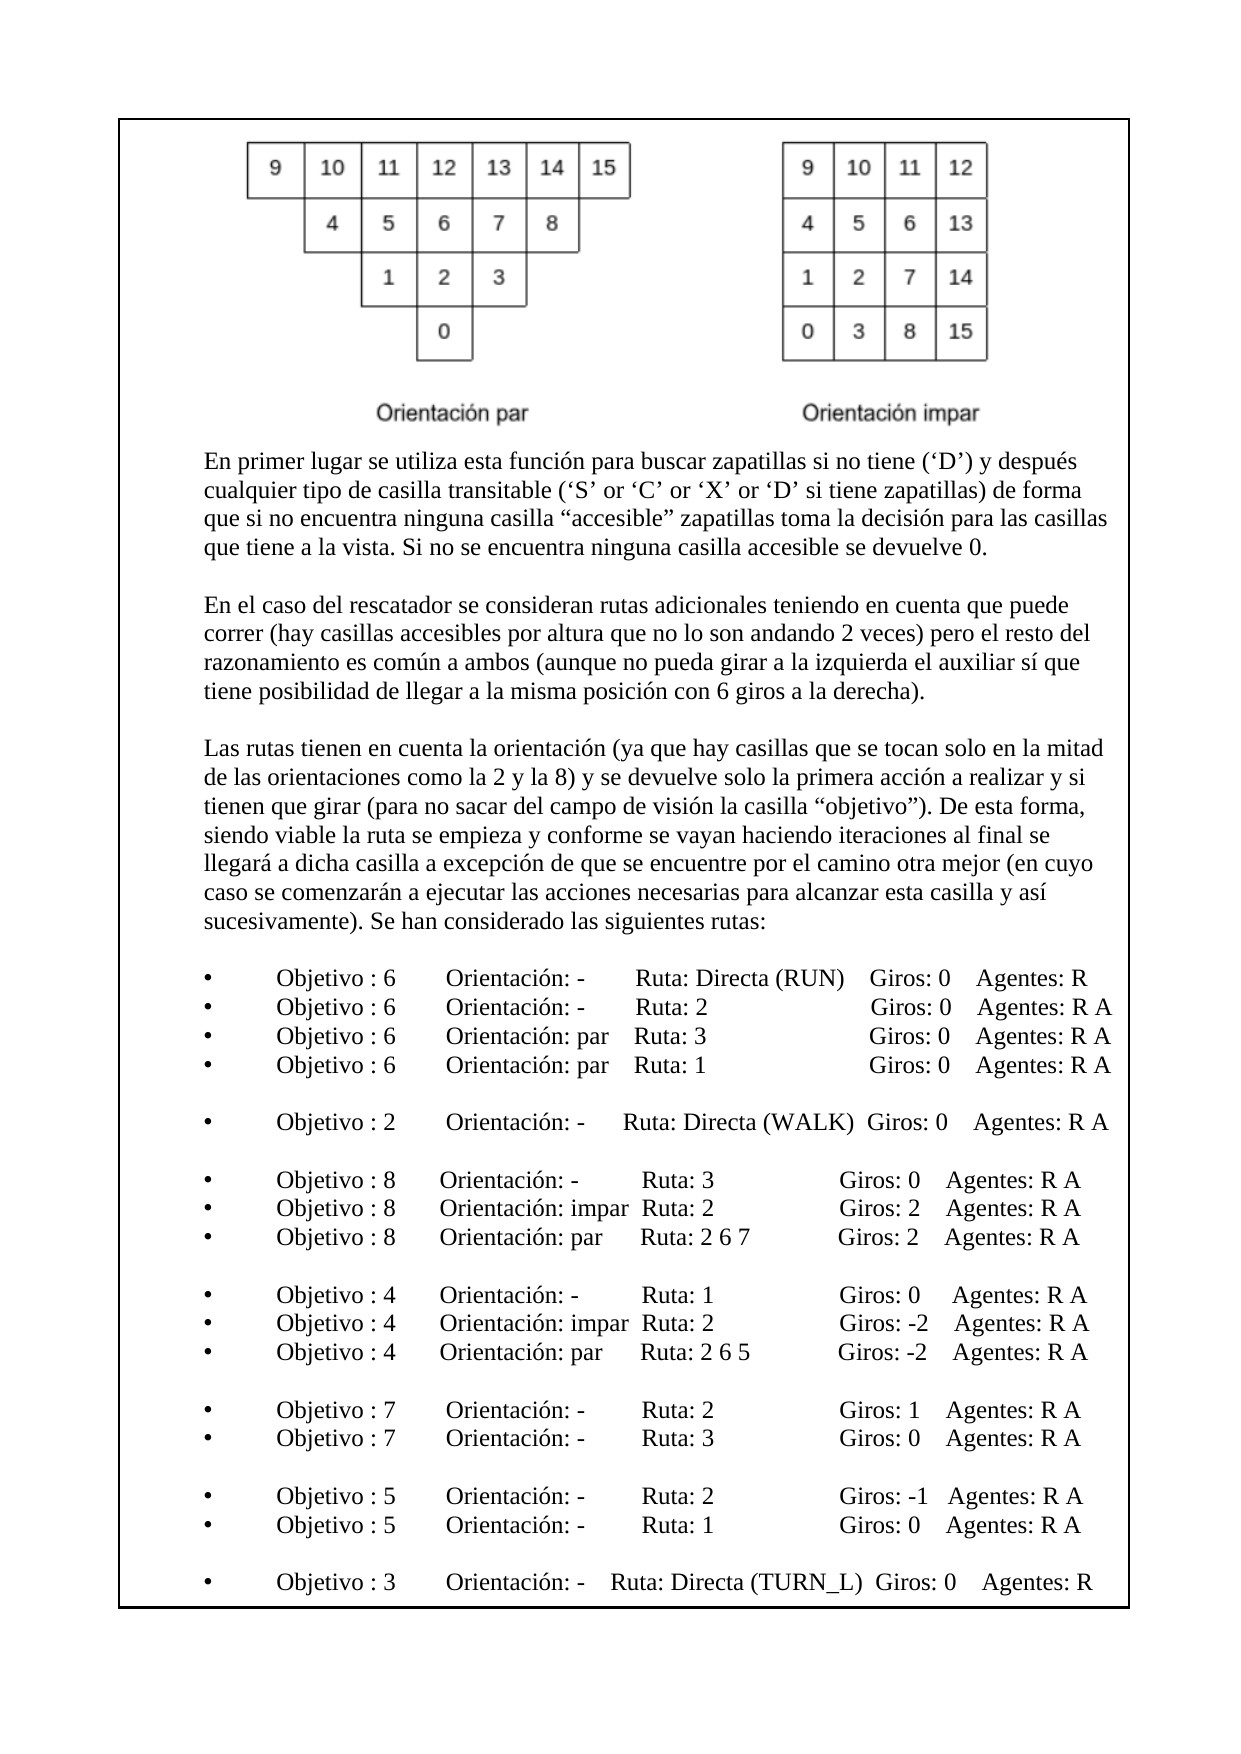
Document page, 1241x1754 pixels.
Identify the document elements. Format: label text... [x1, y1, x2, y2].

table_header El comportamiento se ha basado en primer lugar en ver las casillas accesibles. Para ello se han considerado las casillas 1, 2, y 3 del campo de visión y ver si son viables por altura (si no lo son pasan a considerarse casillas de tipo ‘P’, precipicio). Después se ha comprobado si hay algún agente en el campo de visión (en el caso del rescatador el auxiliar y viceversa) que en un único movimiento pueda acceder a alguna casilla a la que pueda llegar el otro agente. Se han considerado según el siguiente gráfico: El rescatador considera que cuando el auxiliar está en la situación del círculo negro (en el gráfico de la izquierda) puede llegar según la orientación en la que se encuentre a cualquiera de las casillas del área roja. En el caso del auxiliar considera que el rescatador puede llegar a las del gráfico de la derecha (ya que puede correr). Una vez hecho esto se ha implementado una función llamada TomarDecision a la que se le pasan como parámetros un puntero a función que comprueba el tipo de casilla (luego se desarrollará este punto), en segundo lugar el vector de superficie con las casillas accesibles del campo de visión y las que no (ya procesadas según se han explicado en los puntos anteriores). Se le pasa también un vector con las veces que se han pisado dichas casillas (solo las del campo de visión). Finalmente se le pasa la orientación (únicamente si es par, que serían norte, sur, este y oeste o si es impar, es decir, noreste, sureste, suroeste y noreste) y los sensores. Esta función comprueba para cada una de las casillas del área de visión si hay algún camino que nos permita llegar a cada casilla. Para ello se tienen varios niveles de prioridad, en primer lugar la casilla menos visitada y después la casilla que nos permita avanzar más recto, más lejos y en menos movimientos (en ese orden). Por tanto, el orden (después de la casilla menos visitada) de las casillas ha sido 6, 2, 8, 4, 7, 5, 3, 1. Estas casillas son las siguientes en el diagrama: En primer lugar se utiliza esta función para buscar zapatillas si no tiene (‘D’) y después cualquier tipo de casilla transitable (‘S’ or ‘C’ or ‘X’ or ‘D’ si tiene zapatillas) de forma que si no encuentra ninguna casilla “accesible” zapatillas toma la decisión para las casillas que tiene a la vista. Si no se encuentra ninguna casilla accesible se devuelve 0. En el caso del rescatador se consideran rutas adicionales teniendo en cuenta que puede correr (hay casillas accesibles por altura que no lo son andando 2 veces) pero el resto del razonamiento es común a ambos (aunque no pueda girar a la izquierda el auxiliar sí que tiene posibilidad de llegar a la misma posición con 6 giros a la derecha). Las rutas tienen en cuenta la orientación (ya que hay casillas que se tocan solo en la mitad de las orientaciones como la 2 y la 8) y se devuelve solo la primera acción a realizar y si tienen que girar (para no sacar del campo de visión la casilla “objetivo”). De esta forma, siendo viable la ruta se empieza y conforme se vayan haciendo iteraciones al final se llegará a dicha casilla a excepción de que se encuentre por el camino otra mejor (en cuyo caso se comenzarán a ejecutar las acciones necesarias para alcanzar esta casilla y así sucesivamente). Se han considerado las siguientes rutas: Objetivo : 6 Orientación: - Ruta: Directa (RUN) Giros: 0 Agentes: R Objetivo : 6 Orientación: - Ruta: 2 Giros: 0 Agentes: R A Objetivo : 6 Orientación: par Ruta: 3 Giros: 0 Agentes: R A Objetivo : 6 Orientación: par Ruta: 1 Giros: 0 Agentes: R A Objetivo : 2 Orientación: - Ruta: Directa (WALK) Giros: 0 Agentes: R A Objetivo : 8 Orientación: - Ruta: 3 Giros: 0 Agentes: R A Objetivo : 8 Orientación: impar Ruta: 2 Giros: 2 Agentes: R A Objetivo : 8 Orientación: par Ruta: 2 6 7 Giros: 2 Agentes: R A Objetivo : 4 Orientación: - Ruta: 1 Giros: 0 Agentes: R A Objetivo : 4 Orientación: impar Ruta: 2 Giros: -2 Agentes: R A Objetivo : 4 Orientación: par Ruta: 2 6 5 Giros: -2 Agentes: R A Objetivo : 7 Orientación: - Ruta: 2 Giros: 1 Agentes: R A Objetivo : 7 Orientación: - Ruta: 3 Giros: 0 Agentes: R A Objetivo : 5 Orientación: - Ruta: 2 Giros: -1 Agentes: R A Objetivo : 5 Orientación: - Ruta: 1 Giros: 0 Agentes: R A Objetivo : 3 Orientación: - Ruta: Directa (TURN_L) Giros: 0 Agentes: R Objetivo : 1 Orientación: - Ruta: Directa (TURN_SR) Giros: 0 Agentes: R A Donde “objetivo” es la casilla a la que quiero llegar, “orientación” puede ser ‘-’ que significa cualquiera, ‘par’ que son las posiciones norte, sur, este y oeste o ‘impar’ que son noreste, sureste, suroeste, noroeste; “ruta” son las casillas por las que voy a pasar antes de llegar a la destino; “giros” que es el número de giros de 45º que tengo que hacer después de moverme (en caso de ser negativo será la izquierda y si es positivo será hacia la derecha). Agentes son los agentes que comprueban esas opciones (‘R’ para rescatador y ‘A’ para auxiliar). Al comenzar a pensar, el agente actualizará las variables de estado (aumenta las veces que ha pisado la casilla actual, ajusta el mapa de cotas y de superficie, comprueba si ha llegado a zapatillas y si tiene un giro pendiente). Después comprueba el nivel de energía (si es menor a un umbral hace IDLE para recargar energía). En caso de haber seguido el pensamiento se ejecuta la función descrita anteriormente para las casillas que tiene a la vista y decide finalmente una acción a ejecutar. [120, 120, 1128, 1606]
picture [223, 130, 1024, 446]
